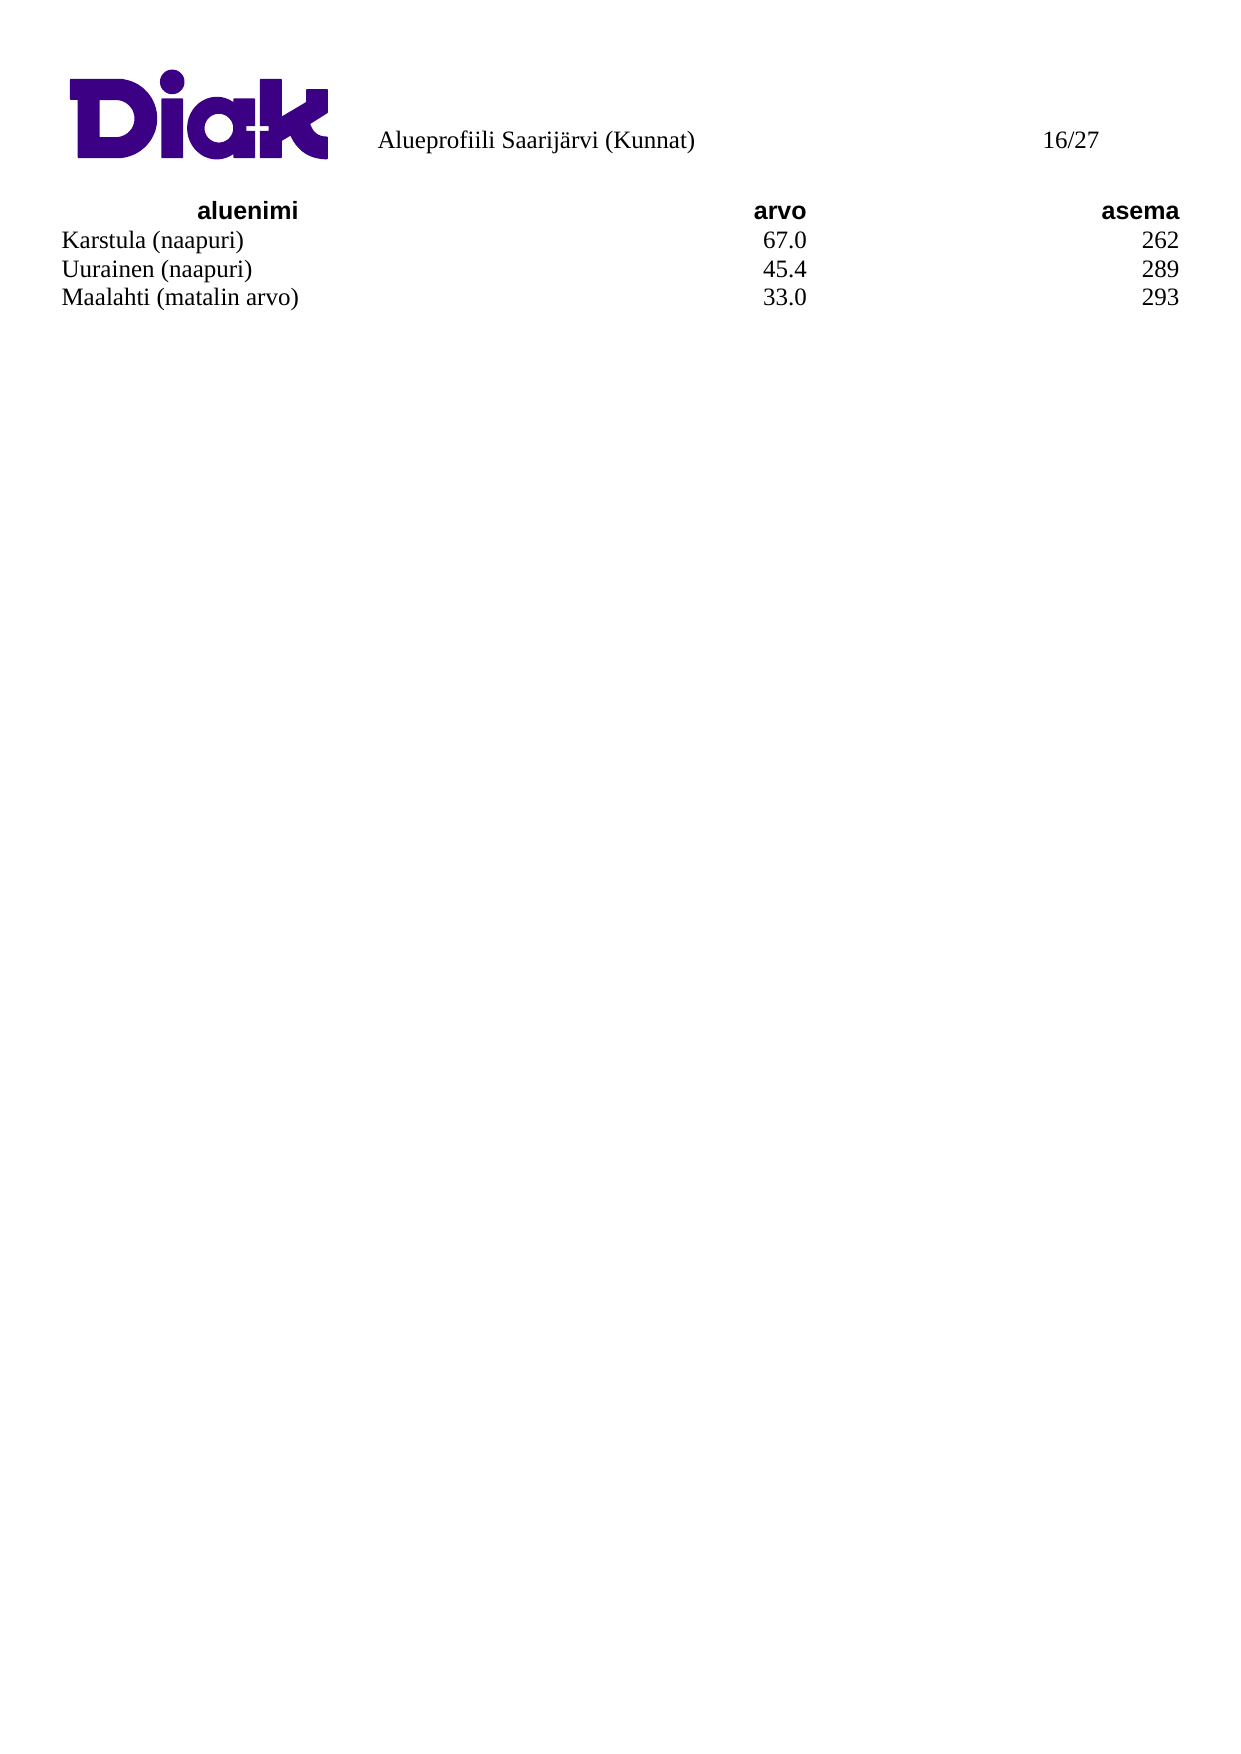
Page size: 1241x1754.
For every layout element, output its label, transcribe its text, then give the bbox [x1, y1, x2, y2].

table_header asema [806, 196, 1179, 225]
table_header arvo [434, 196, 806, 225]
table_cell 289 [806, 254, 1179, 282]
table_cell 67.0 [434, 225, 806, 254]
table_cell 33.0 [434, 283, 806, 311]
table_cell 262 [806, 225, 1179, 254]
table_cell 45.4 [434, 254, 806, 282]
table_cell Karstula (naapuri) [61, 225, 434, 254]
table_cell Maalahti (matalin arvo) [61, 283, 434, 311]
table_cell Uurainen (naapuri) [61, 254, 434, 282]
table_cell 293 [806, 283, 1179, 311]
table_header aluenimi [61, 196, 434, 225]
